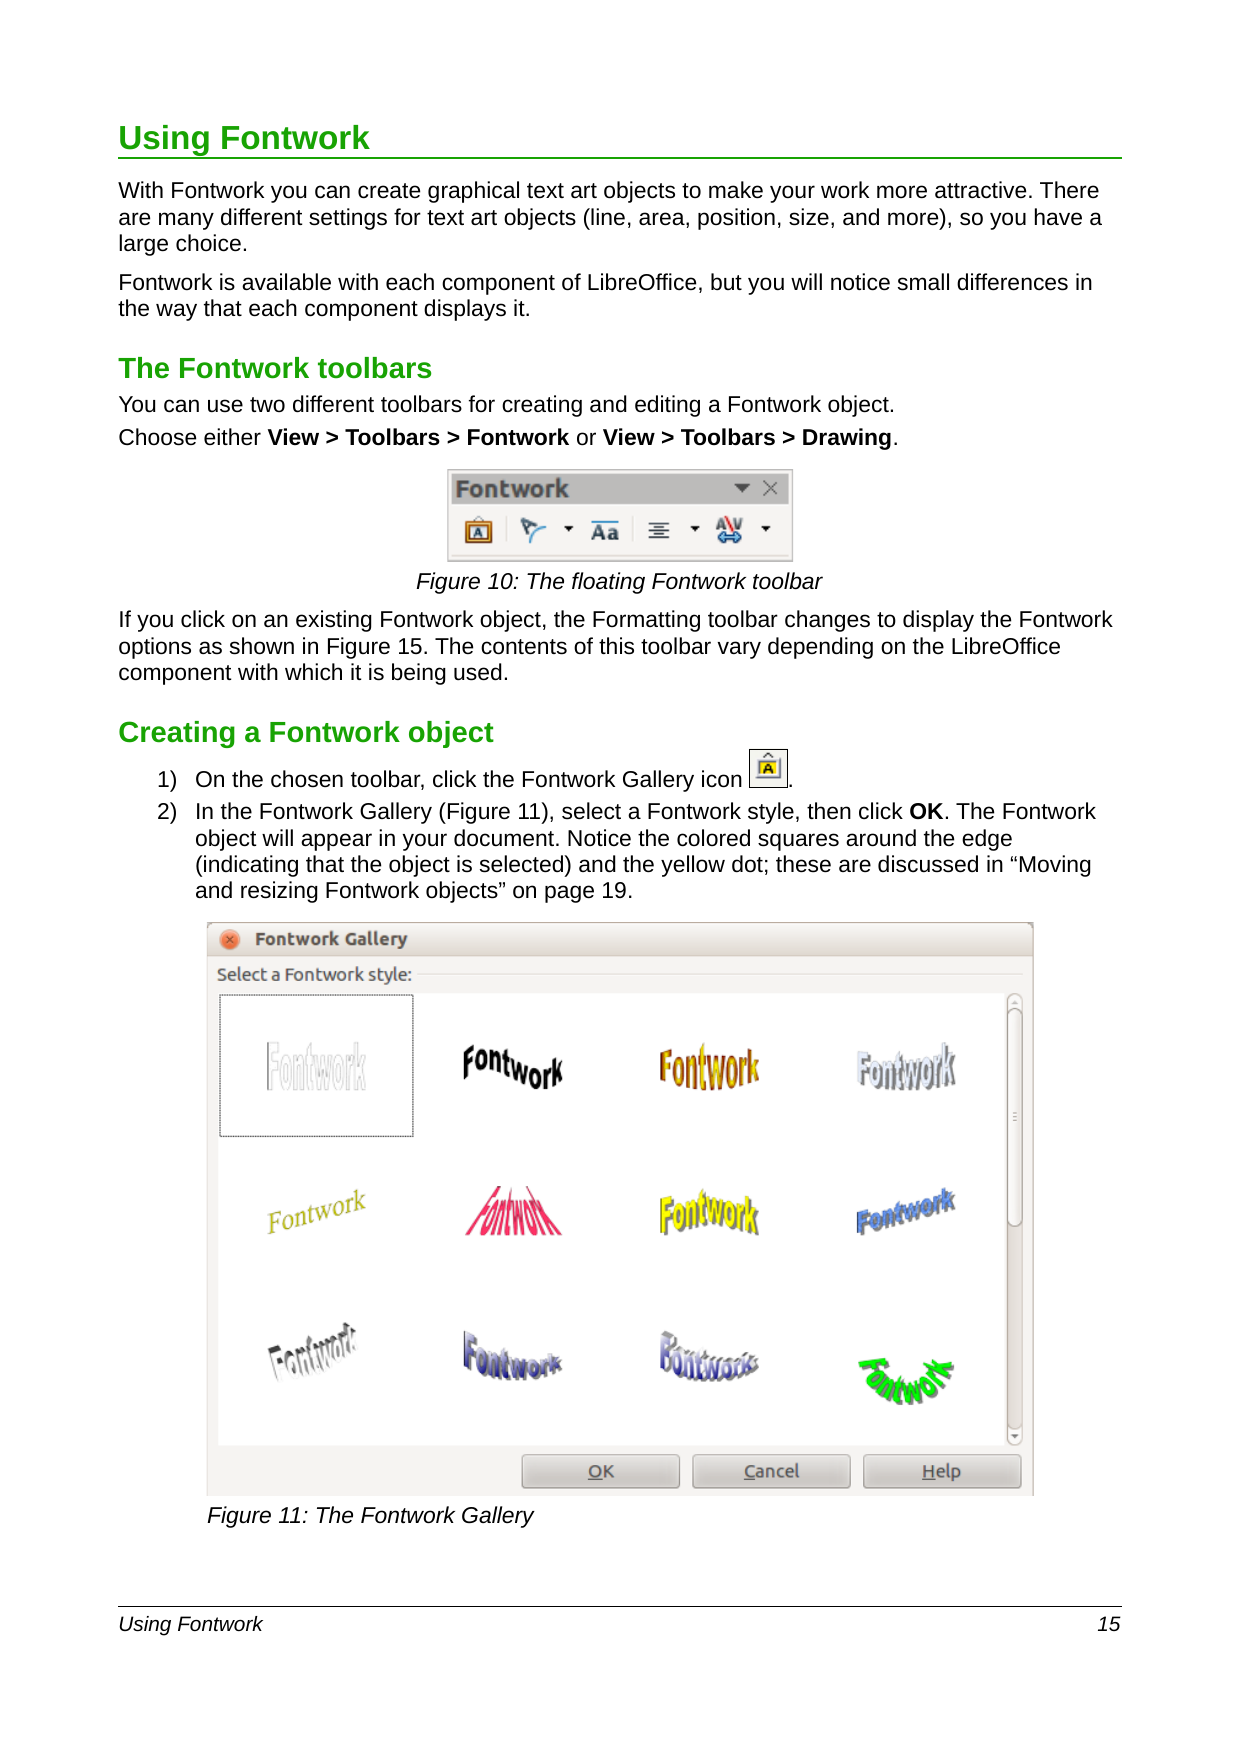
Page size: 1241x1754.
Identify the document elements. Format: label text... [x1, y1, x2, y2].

list In the Fontwork Gallery (Figure 11), select a Fontwork style, then click OK. The Fontwork object will appear in your document. Notice the colored squares around the edge (indicating that the object is selected) and the yellow dot; these are discussed in “Moving and resizing Fontwork objects” on page 19. [177, 798, 1122, 904]
text With Fontwork you can create graphical text art objects to make your work more attractive. There are many different settings for text art objects (line, area, position, size, and more), so you have a large choice. [118, 177, 1122, 257]
list On the chosen toolbar, click the Fontwork Gallery icon . [177, 749, 1122, 792]
subtitle Creating a Fontwork object [118, 715, 1122, 749]
text Figure 11: The Fontwork Gallery [207, 1502, 1033, 1528]
picture [750, 750, 787, 787]
picture [206, 922, 1034, 1496]
picture [447, 469, 794, 562]
text Choose either View > Toolbars > Fontwork or View > Toolbars > Drawing. [118, 424, 1122, 451]
text If you click on an existing Fontwork object, the Formatting toolbar changes to display the Fontwork options as shown in Figure 15. The contents of this toolbar vary depending on the LibreOffice component with which it is being used. [118, 606, 1122, 686]
text Figure 10: The floating Fontwork toolbar [406, 568, 834, 594]
subtitle Using Fontwork [118, 118, 1122, 157]
list You can use two different toolbars for creating and editing a Fontwork object. [118, 391, 1122, 418]
text Fontwork is available with each component of LibreOffice, but you will notice small differences in the way that each component displays it. [118, 269, 1122, 322]
subtitle The Fontwork toolbars [118, 351, 1122, 385]
